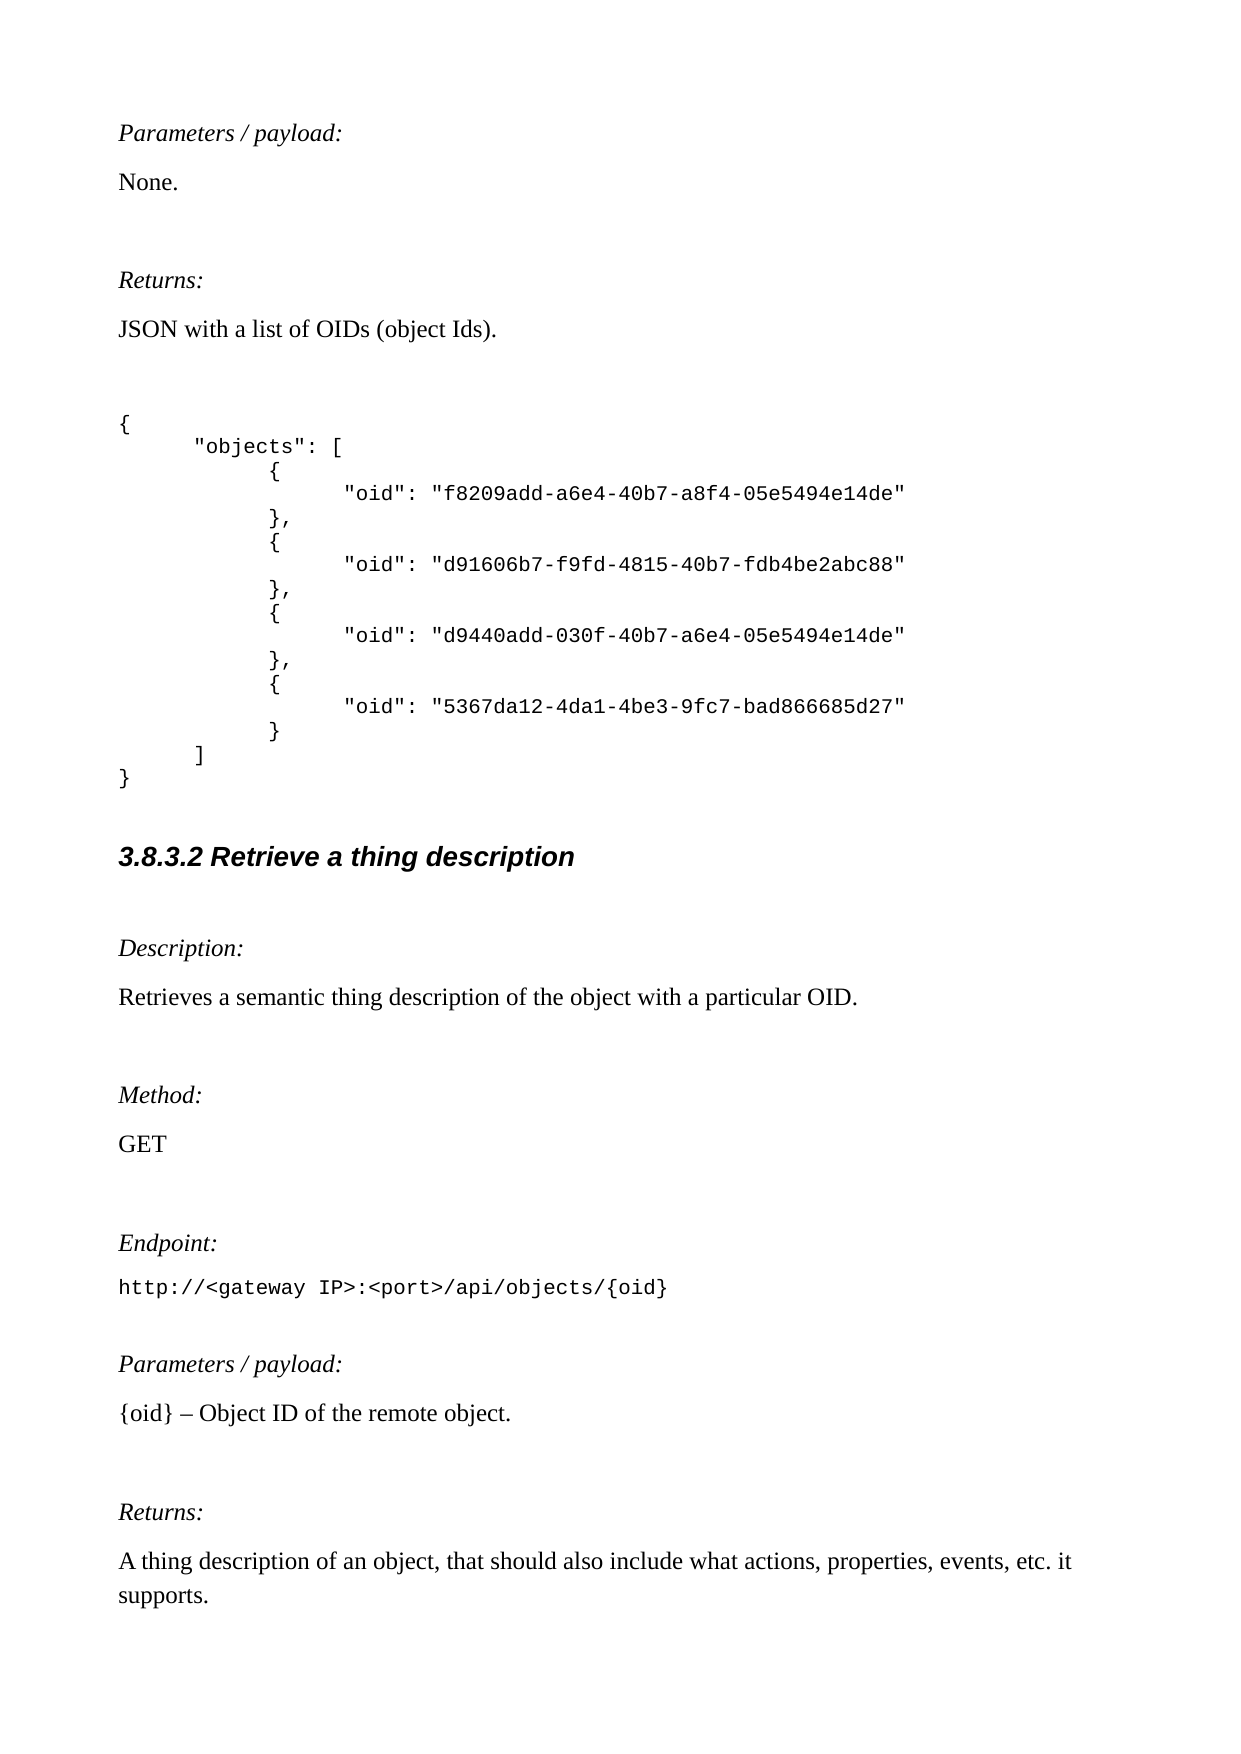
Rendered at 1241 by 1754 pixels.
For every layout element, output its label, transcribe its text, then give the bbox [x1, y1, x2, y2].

text } [118, 720, 1122, 743]
subtitle 3.8.3.2 Retrieve a thing description [118, 840, 1122, 872]
text Returns: [118, 1497, 1122, 1525]
text "objects": [ [118, 436, 1122, 460]
text { [118, 602, 1122, 625]
text Method: [118, 1081, 1122, 1109]
text { [118, 673, 1122, 696]
text Retrieves a semantic thing description of the object with a particular OID. [118, 982, 1122, 1011]
text Returns: [118, 265, 1122, 294]
text { [118, 531, 1122, 554]
text A thing description of an object, that should also include what actions, properties, events, etc. it supports. [118, 1546, 1122, 1609]
text JSON with a list of OIDs (object Ids). [118, 314, 1122, 343]
text Parameters / payload: [118, 118, 1122, 147]
text { [118, 412, 1122, 436]
text Endpoint: [118, 1228, 1122, 1256]
text }, [118, 507, 1122, 531]
text GET [118, 1129, 1122, 1158]
text {oid} – Object ID of the remote object. [118, 1398, 1122, 1427]
text Description: [118, 933, 1122, 962]
text ] [118, 743, 1122, 767]
text "oid": "5367da12-4da1-4be3-9fc7-bad866685d27" [118, 696, 1122, 720]
text "oid": "f8209add-a6e4-40b7-a8f4-05e5494e14de" [118, 483, 1122, 507]
text }, [118, 578, 1122, 602]
text } [118, 767, 1122, 791]
text "oid": "d91606b7-f9fd-4815-40b7-fdb4be2abc88" [118, 554, 1122, 578]
text }, [118, 649, 1122, 673]
text Parameters / payload: [118, 1349, 1122, 1378]
text { [118, 460, 1122, 483]
text None. [118, 167, 1122, 196]
text http://<gateway IP>:<port>/api/objects/{oid} [118, 1277, 1122, 1300]
text "oid": "d9440add-030f-40b7-a6e4-05e5494e14de" [118, 625, 1122, 649]
